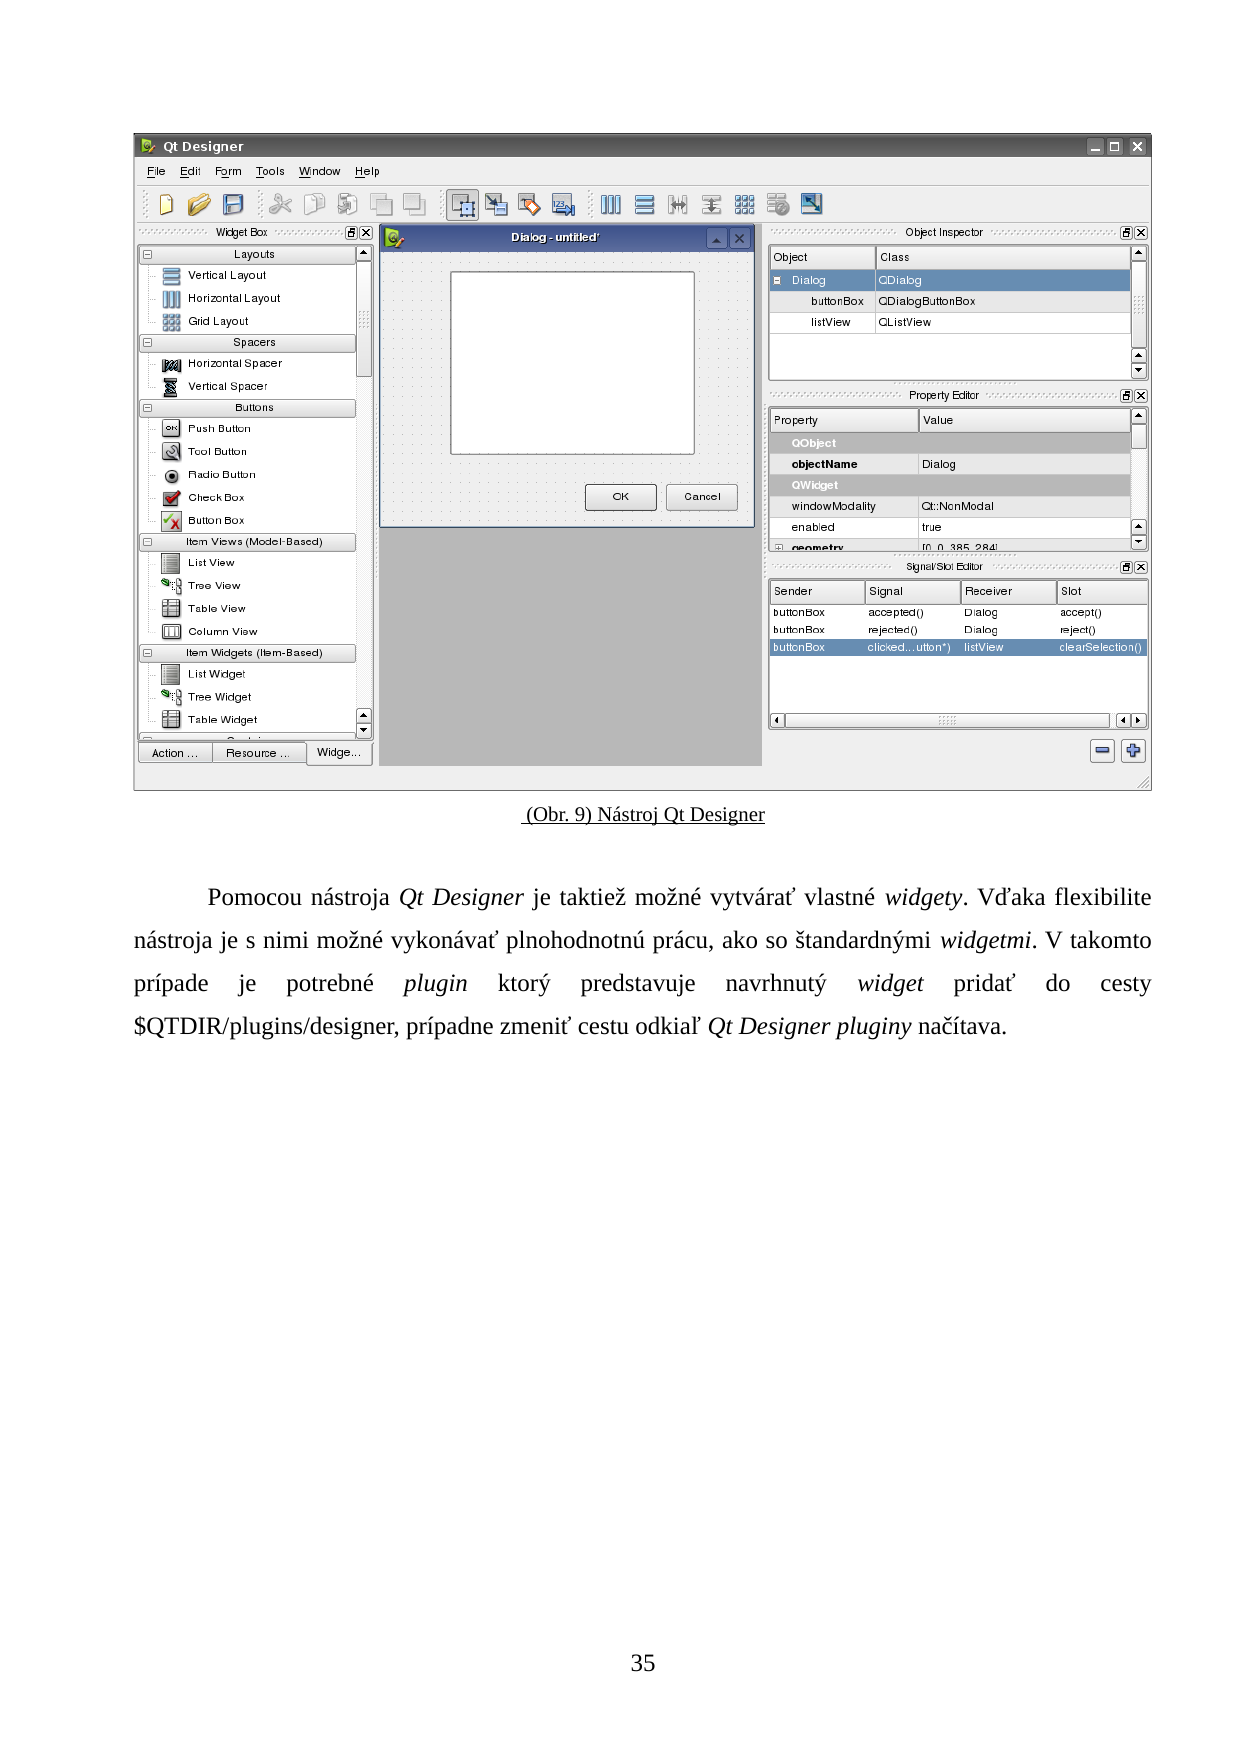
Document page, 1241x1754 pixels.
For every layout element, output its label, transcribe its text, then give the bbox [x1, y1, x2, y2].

text (Obr. 9) Nástroj Qt Designer [133, 791, 1152, 826]
picture [133, 133, 1152, 791]
text Pomocou nástroja Qt Designer je taktiež možné vytvárať vlastné widgety. Vďaka flexibilite nástroja je s nimi možné vykonávať plnohodnotnú prácu, ako so štandardnými widgetmi. V takomto prípade je potrebné plugin ktorý predstavuje navrhnutý widget pridať do cesty $QTDIR/plugins/designer, prípadne zmeniť cestu odkiaľ Qt Designer pluginy načítava. [133, 882, 1152, 1040]
